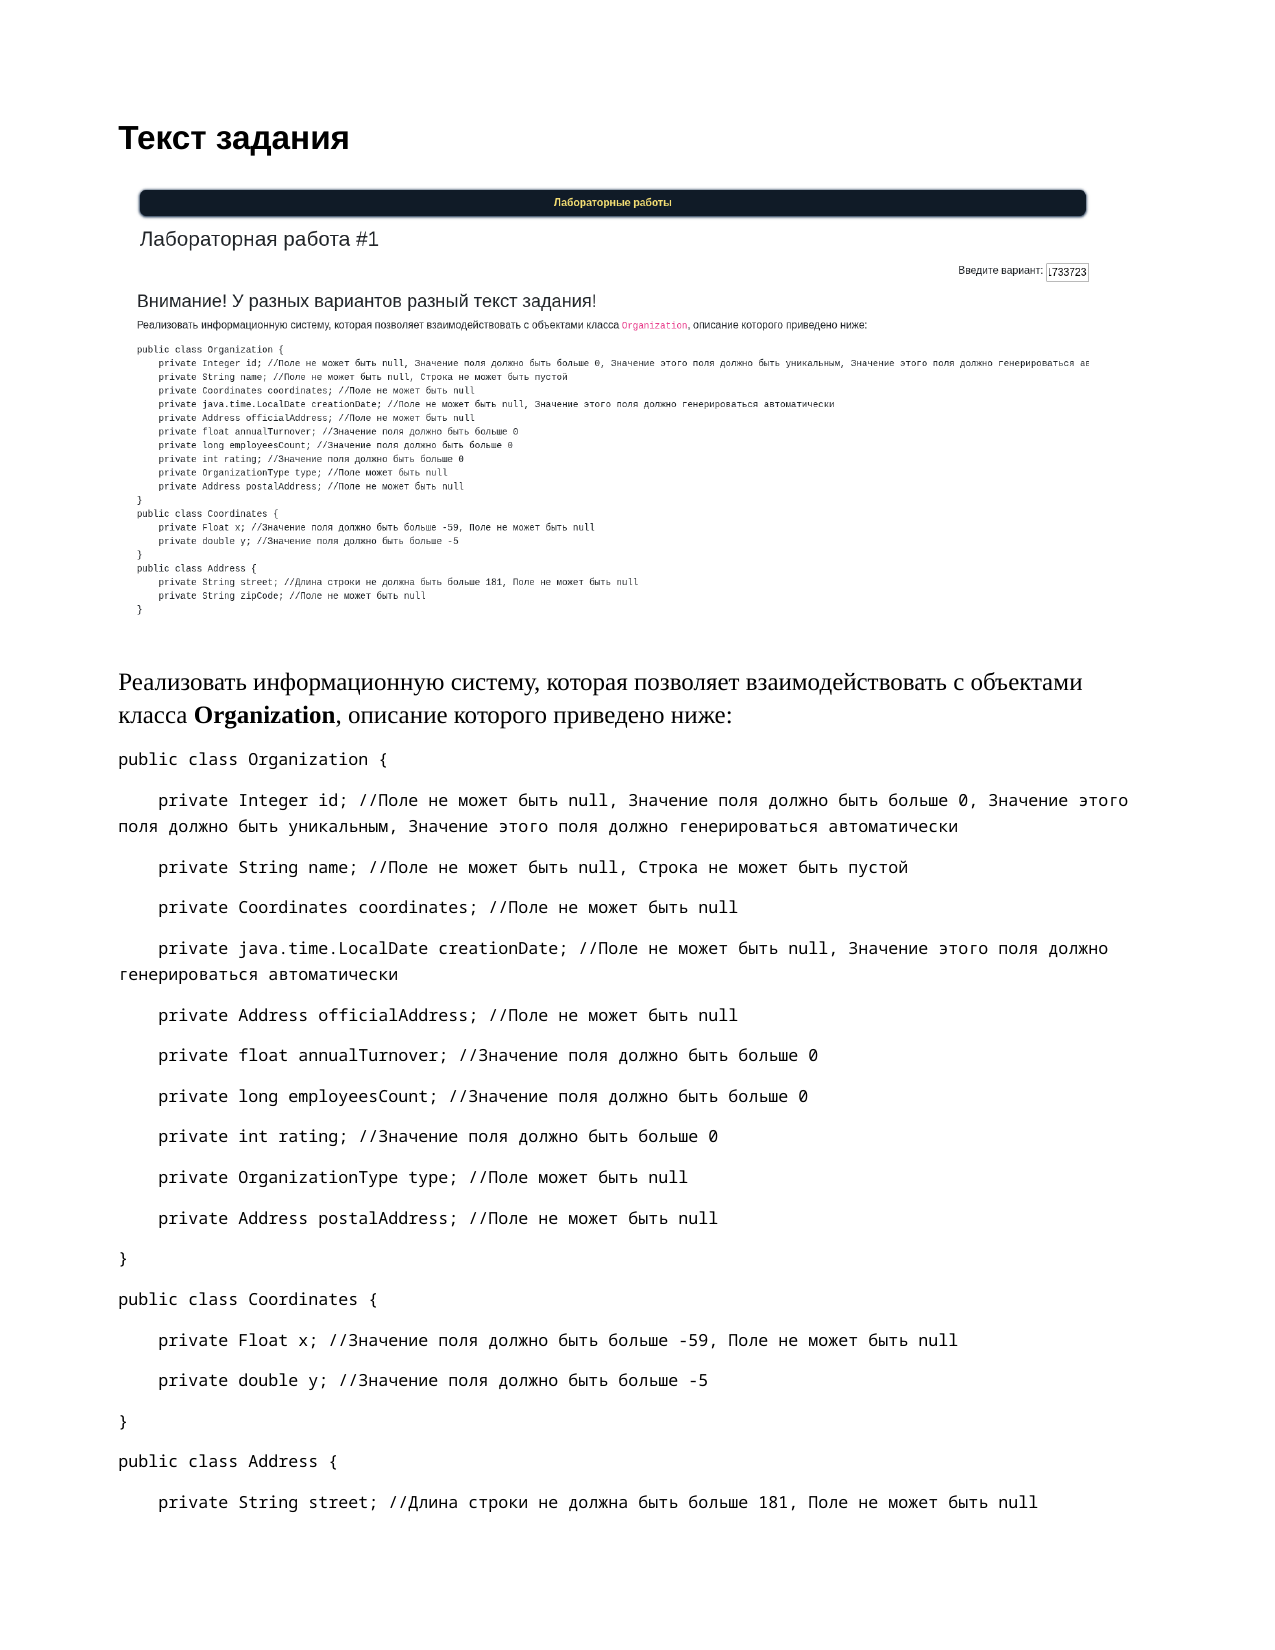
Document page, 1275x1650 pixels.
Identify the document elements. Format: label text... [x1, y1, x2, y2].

text } [118, 1247, 1157, 1269]
picture [118, 169, 1157, 616]
text private float annualTurnover; //Значение поля должно быть больше 0 [118, 1044, 1157, 1066]
text private Integer id; //Поле не может быть null, Значение поля должно быть больше 0, Значение этого поля должно быть уникальным, Значение этого поля должно генерироваться автоматически [118, 788, 1157, 837]
text public class Coordinates { [118, 1287, 1157, 1310]
text public class Address { [118, 1450, 1157, 1473]
text private Float x; //Значение поля должно быть больше -59, Поле не может быть null [118, 1328, 1157, 1351]
text Реализовать информационную систему, которая позволяет взаимодействовать с объектами класса Organization, описание которого приведено ниже: [118, 667, 1157, 729]
text public class Organization { [118, 748, 1157, 771]
subtitle Текст задания [118, 118, 1157, 157]
text private String street; //Длина строки не должна быть больше 181, Поле не может быть null [118, 1491, 1157, 1513]
text private int rating; //Значение поля должно быть больше 0 [118, 1125, 1157, 1148]
text private java.time.LocalDate creationDate; //Поле не может быть null, Значение этого поля должно генерироваться автоматически [118, 936, 1157, 985]
text private double y; //Значение поля должно быть больше -5 [118, 1369, 1157, 1391]
text private Address postalAddress; //Поле не может быть null [118, 1206, 1157, 1229]
text private OrganizationType type; //Поле может быть null [118, 1166, 1157, 1188]
text private Coordinates coordinates; //Поле не может быть null [118, 896, 1157, 918]
text } [118, 1409, 1157, 1432]
text private long employeesCount; //Значение поля должно быть больше 0 [118, 1084, 1157, 1107]
text private String name; //Поле не может быть null, Строка не может быть пустой [118, 855, 1157, 878]
text private Address officialAddress; //Поле не может быть null [118, 1003, 1157, 1026]
